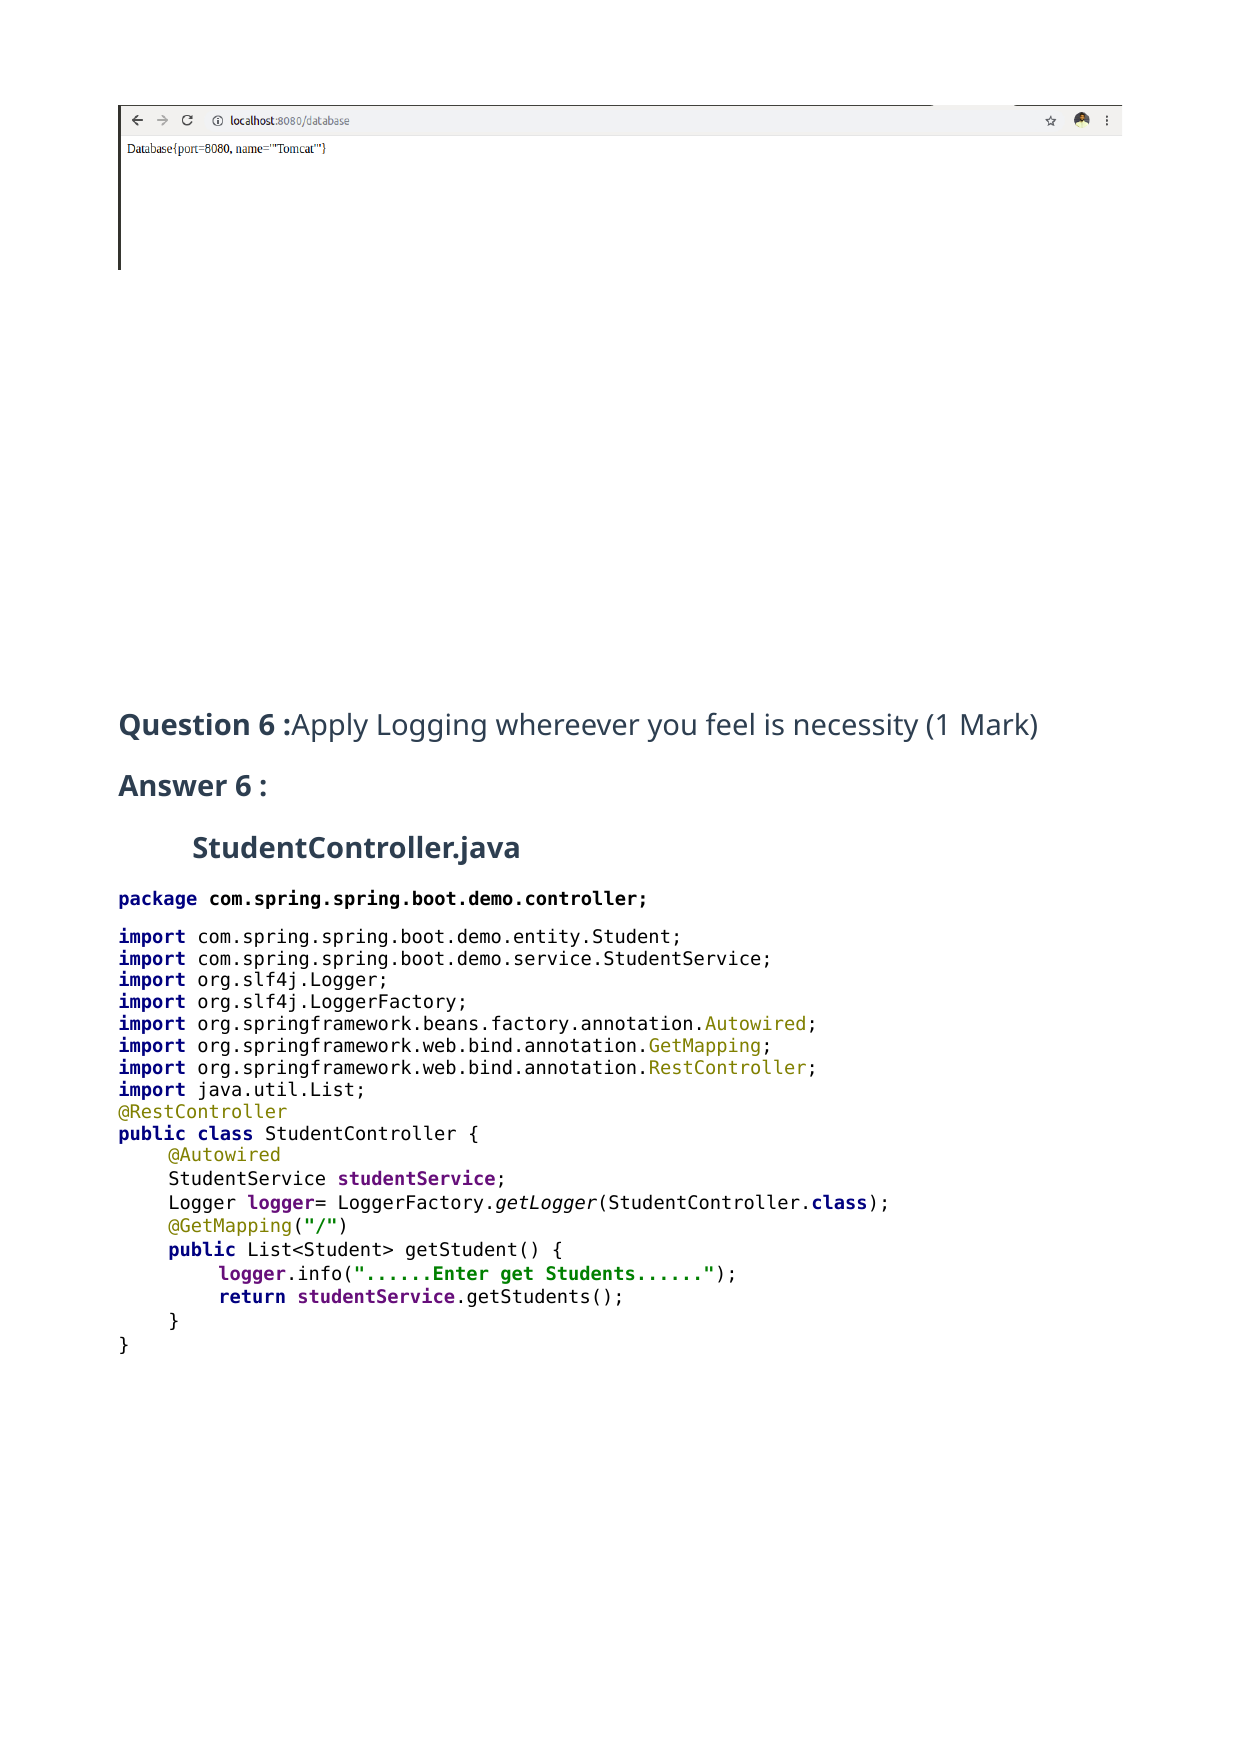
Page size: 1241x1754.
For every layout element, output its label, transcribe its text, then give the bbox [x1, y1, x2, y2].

text @Autowired [118, 1144, 1122, 1168]
text import com.spring.spring.boot.demo.service.StudentService; [118, 947, 1122, 969]
text import org.springframework.web.bind.annotation.RestController; [118, 1057, 1122, 1079]
text } [118, 1333, 1122, 1355]
text package com.spring.spring.boot.demo.controller; [118, 888, 1122, 910]
text } [118, 1310, 1122, 1333]
text Question 6 :Apply Logging whereever you feel is necessity (1 Mark) [118, 704, 1122, 744]
text Logger logger= LoggerFactory.getLogger(StudentController.class); [118, 1192, 1122, 1215]
text StudentService studentService; [118, 1168, 1122, 1192]
text public class StudentController { [118, 1122, 1122, 1144]
text Answer 6 : [118, 766, 1122, 805]
picture [118, 105, 1123, 270]
text StudentController.java [118, 827, 1122, 867]
text @GetMapping("/") [118, 1215, 1122, 1239]
text import java.util.List; [118, 1079, 1122, 1101]
text return studentService.getStudents(); [118, 1286, 1122, 1310]
text @RestController [118, 1101, 1122, 1122]
text import com.spring.spring.boot.demo.entity.Student; [118, 926, 1122, 947]
text import org.slf4j.LoggerFactory; [118, 991, 1122, 1013]
text logger.info("......Enter get Students......"); [118, 1263, 1122, 1286]
text import org.springframework.beans.factory.annotation.Autowired; [118, 1013, 1122, 1035]
text import org.slf4j.Logger; [118, 969, 1122, 991]
text public List<Student> getStudent() { [118, 1239, 1122, 1263]
text import org.springframework.web.bind.annotation.GetMapping; [118, 1035, 1122, 1057]
